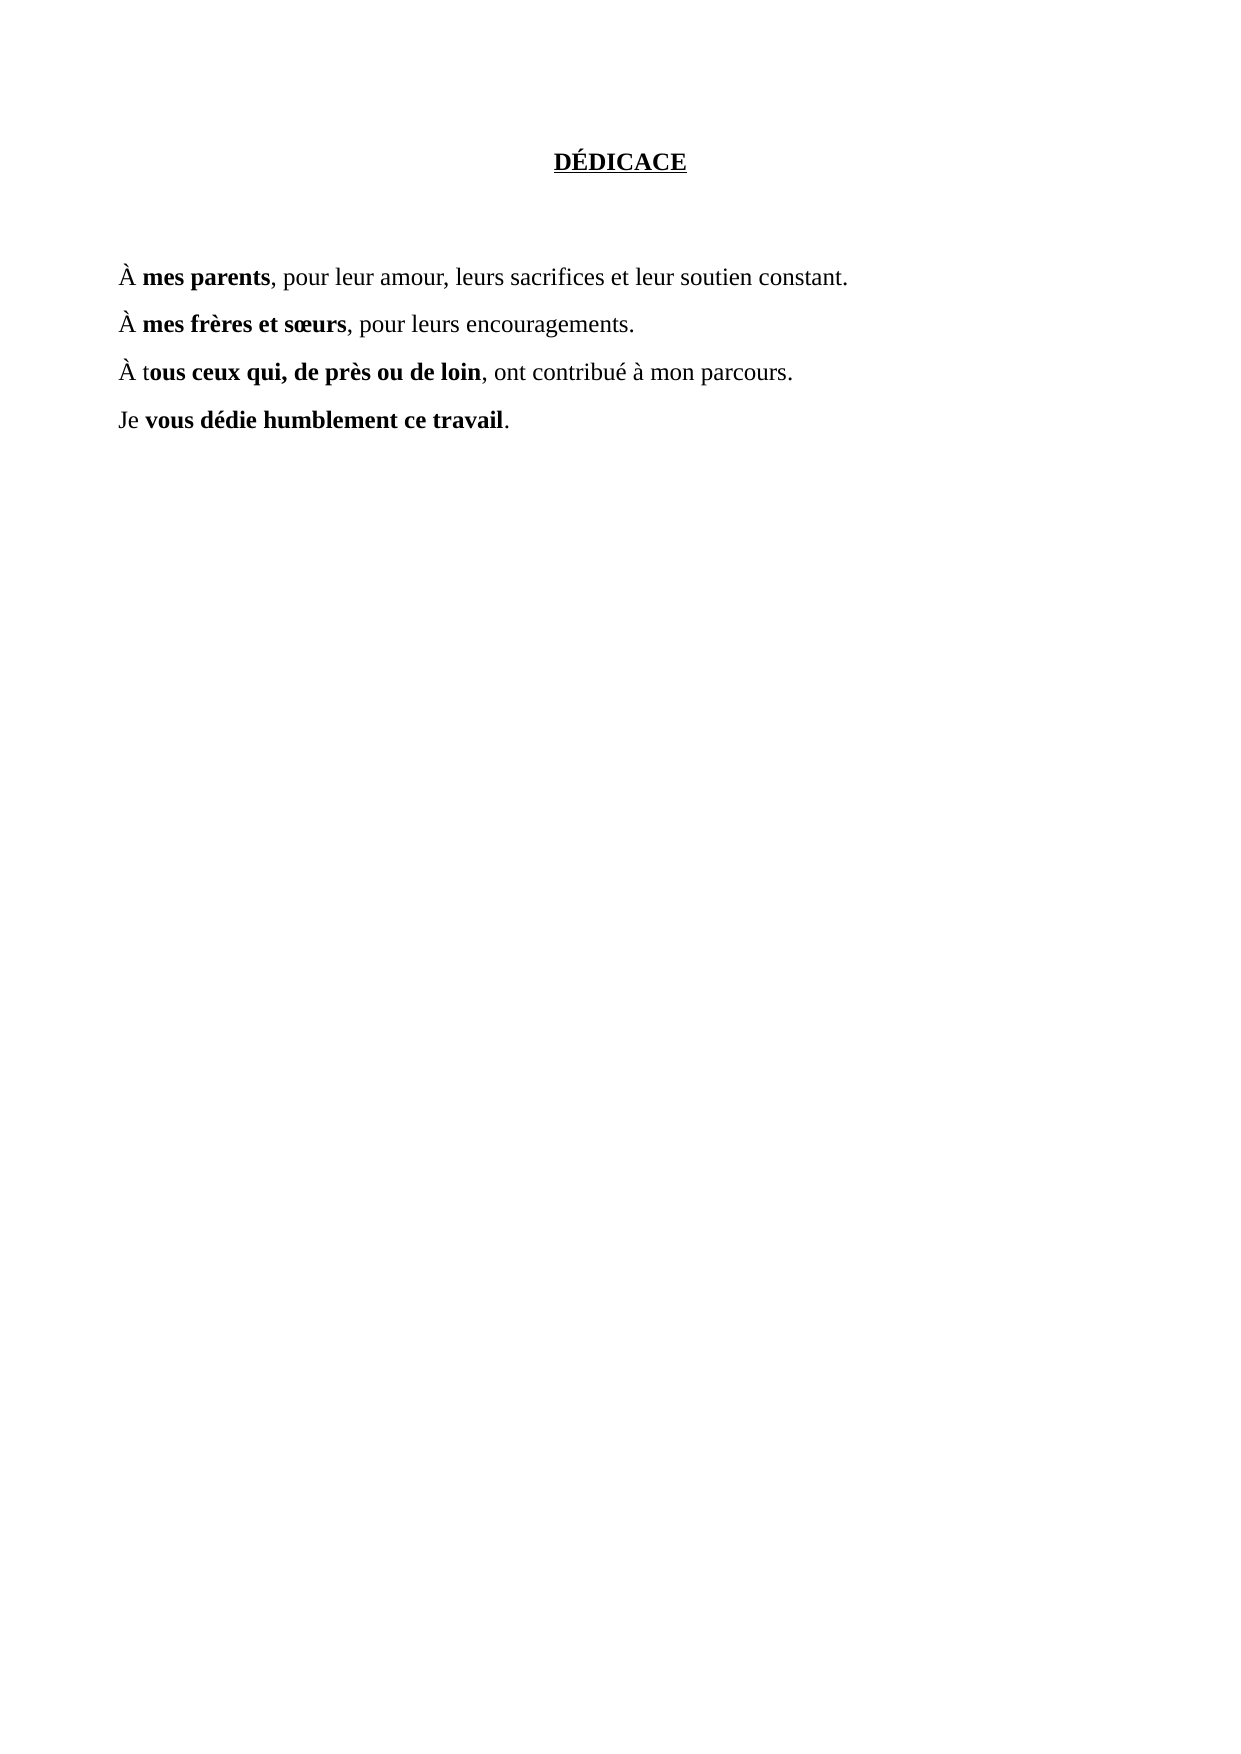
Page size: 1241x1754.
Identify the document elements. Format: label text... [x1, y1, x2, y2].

text À mes frères et sœurs, pour leurs encouragements. [118, 309, 1122, 338]
text DÉDICACE [118, 147, 1122, 176]
text À tous ceux qui, de près ou de loin, ont contribué à mon parcours. [118, 357, 1122, 386]
text À mes parents, pour leur amour, leurs sacrifices et leur soutien constant. [118, 262, 1122, 291]
text Je vous dédie humblement ce travail. [118, 405, 1122, 433]
